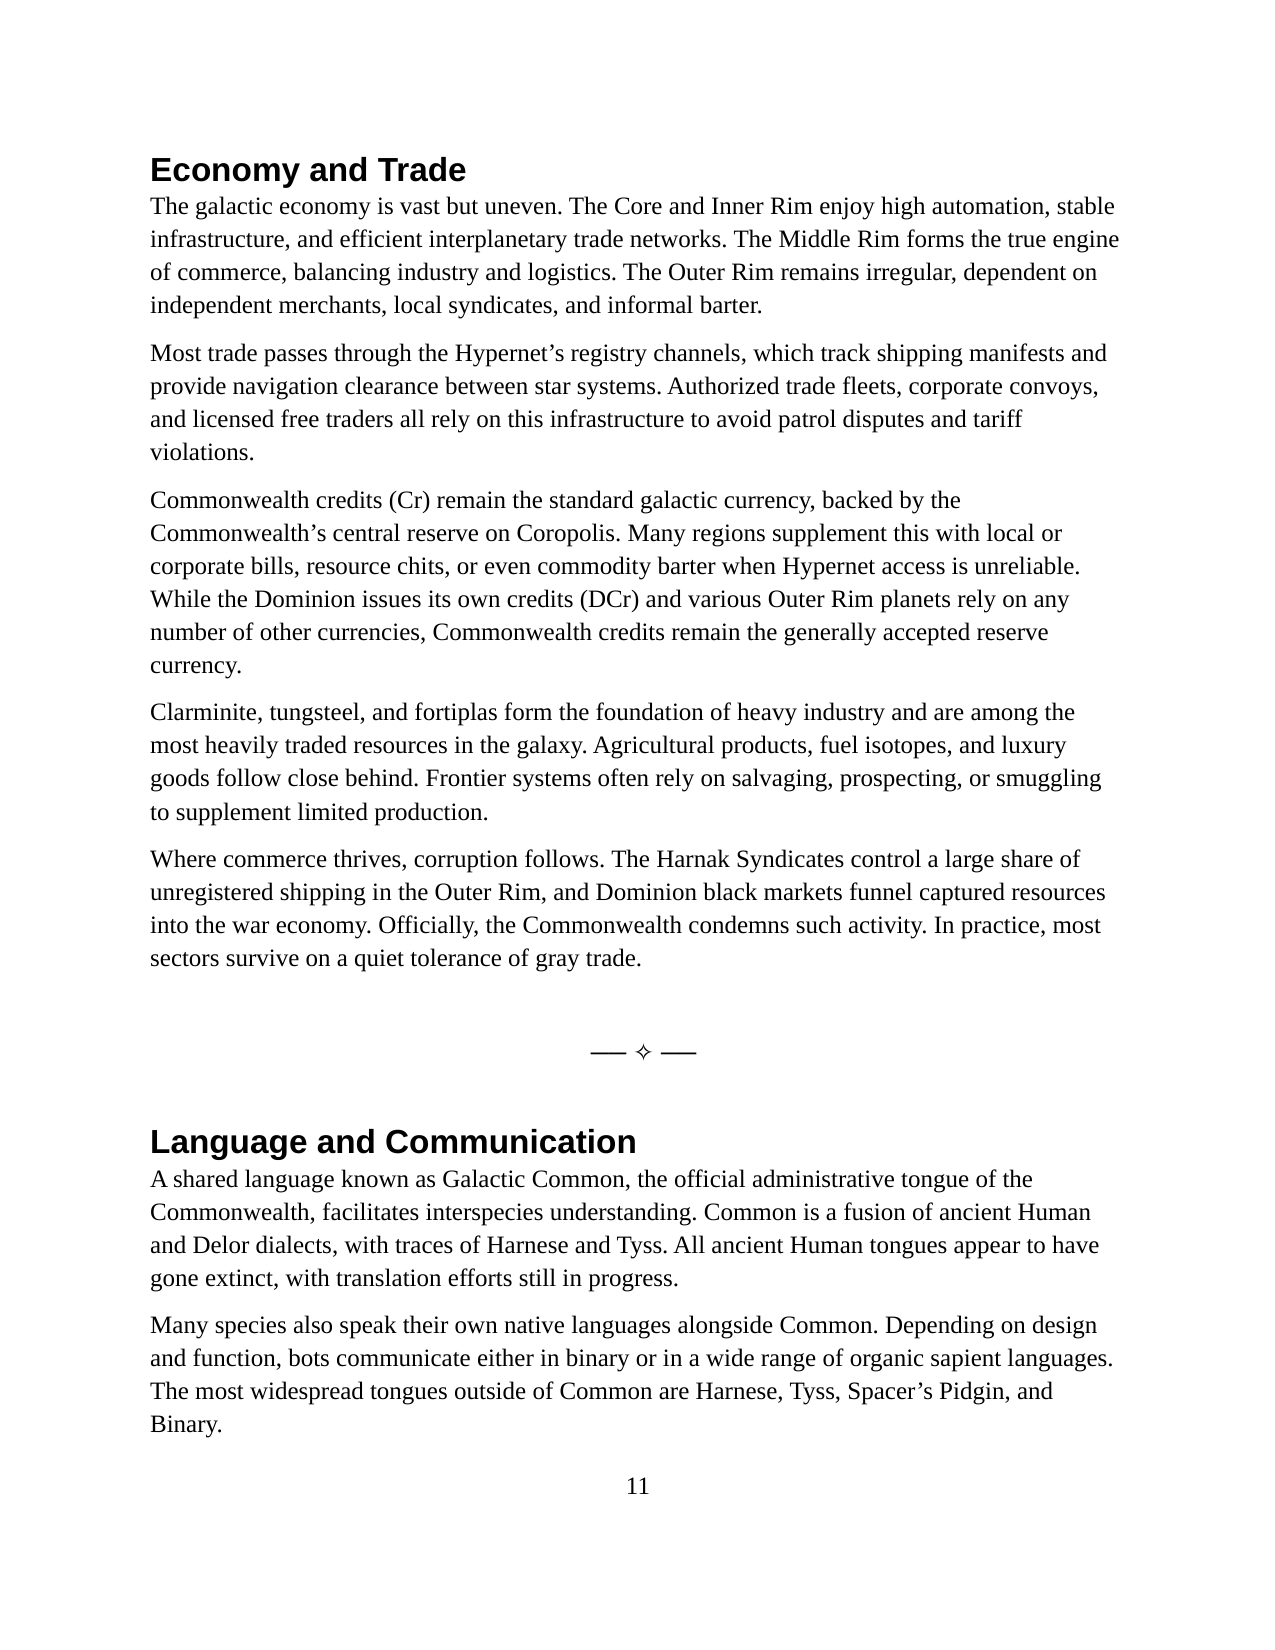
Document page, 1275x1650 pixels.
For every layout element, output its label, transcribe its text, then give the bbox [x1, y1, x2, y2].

text Many species also speak their own native languages alongside Common. Depending on design and function, bots communicate either in binary or in a wide range of organic sapient languages. The most widespread tongues outside of Common are Harnese, Tyss, Spacer’s Pidgin, and Binary. [150, 1310, 1125, 1438]
text A shared language known as Galactic Common, the official administrative tongue of the Commonwealth, facilitates interspecies understanding. Common is a fusion of ancient Human and Delor dialects, with traces of Harnese and Tyss. All ancient Human tongues appear to have gone extinct, with translation efforts still in progress. [150, 1164, 1125, 1292]
text ── ✧ ── [162, 1038, 1125, 1067]
text Where commerce thrives, corruption follows. The Harnak Syndicates control a large share of unregistered shipping in the Outer Rim, and Dominion black markets funnel captured resources into the war economy. Officially, the Commonwealth condemns such activity. In practice, most sectors survive on a quiet tolerance of gray trade. [150, 844, 1125, 972]
subtitle Economy and Trade [150, 150, 1125, 188]
text Most trade passes through the Hypernet’s registry channels, which track shipping manifests and provide navigation clearance between star systems. Authorized trade fleets, corporate convoys, and licensed free traders all rely on this infrastructure to avoid patrol disputes and tariff violations. [150, 338, 1125, 466]
subtitle Language and Communication [150, 1122, 1125, 1161]
text The galactic economy is vast but uneven. The Core and Inner Rim enjoy high automation, stable infrastructure, and efficient interplanetary trade networks. The Middle Rim forms the true engine of commerce, balancing industry and logistics. The Outer Rim remains irregular, dependent on independent merchants, local syndicates, and informal barter. [150, 191, 1125, 319]
text Clarminite, tungsteel, and fortiplas form the foundation of heavy industry and are among the most heavily traded resources in the galaxy. Agricultural products, fuel isotopes, and luxury goods follow close behind. Frontier systems often rely on salvaging, prospecting, or smuggling to supplement limited production. [150, 697, 1125, 825]
text Commonwealth credits (Cr) remain the standard galactic currency, backed by the Commonwealth’s central reserve on Coropolis. Many regions supplement this with local or corporate bills, resource chits, or even commodity barter when Hypernet access is unreliable. While the Dominion issues its own credits (DCr) and various Outer Rim planets rely on any number of other currencies, Commonwealth credits remain the generally accepted reserve currency. [150, 485, 1125, 679]
